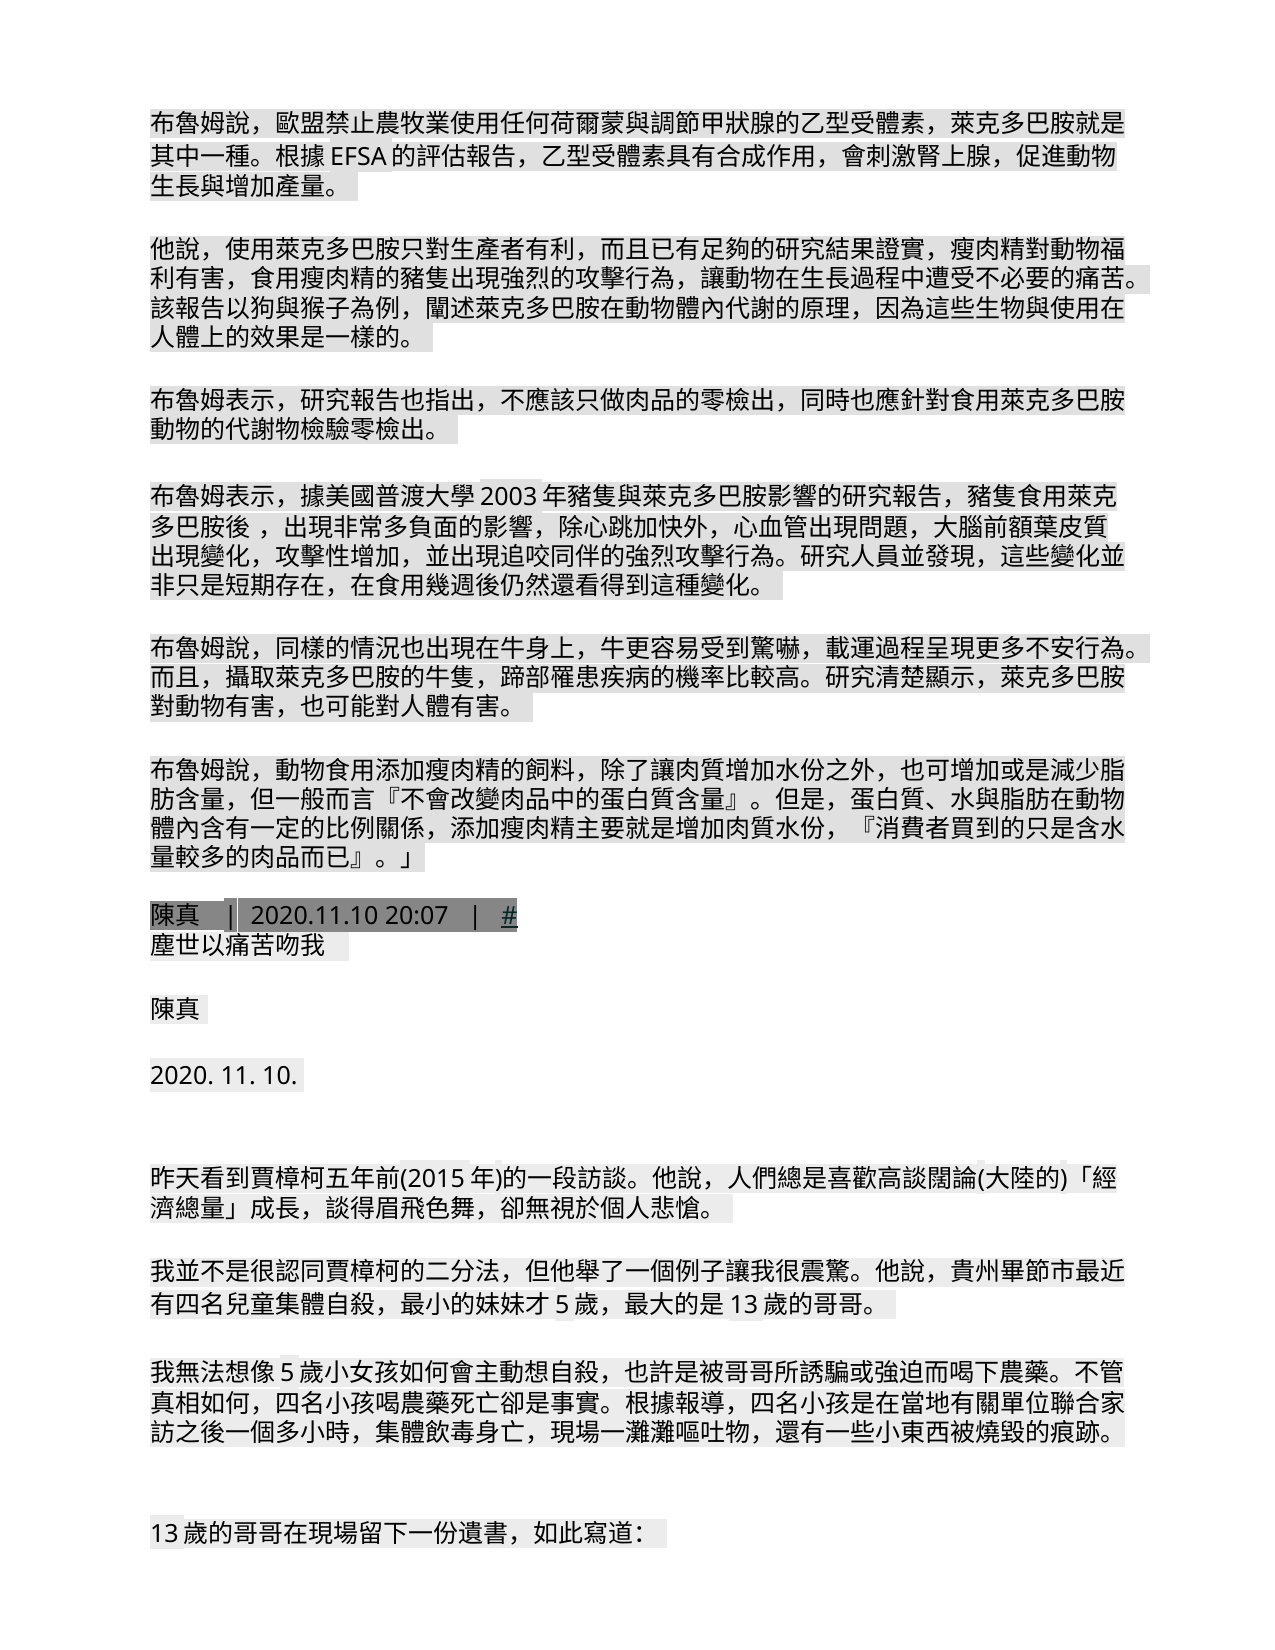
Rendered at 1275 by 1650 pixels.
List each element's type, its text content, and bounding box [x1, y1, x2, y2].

text 毒豬啟示錄 (五)：陳吉仲可以講人話嗎？ 陳真 2020. 11. 11. 所謂「農委會主委」，叫做陳什麼仲的，過去自稱是什麼「農運健將」(笑死人)，過去反對馬英九時，揚言「死也要擋下美豬」，現在當起人渣黨的官，居然變成死也要讓台灣人吃毒豬，忠於人渣黨之忠貞程度，令人瞠目結舌，毫無羞恥。 這兩天，我看他又在鬼扯了，比方說，國民黨發佈一段美國動保組織 "Animal Outlook" 的影片： https://bit.ly/32xDpC5 從影片中，你可以看到豬隻被餵食萊克多巴胺之後的恐怖反應，令人不忍，相當可怕。但是，這位陳什麼仲的，居然說這影片是假的，然後又改口說，「這只是少數」，說大多數的豬隻都很正常。 他媽的這像人話嗎？什麼叫「少數」？難道是要「過半數」的豬隻產生蹄病變、骨頭鬆軟無法走路、全身顫抖、抓狂暴衝撞欄杆、互相撕咬攻擊、心博過速甚至死亡，然後才能說萊克多巴胺有問題？ 任何一種藥物，需要過半數的病人吃了之後百病叢生或暴斃，然後才可以說這個藥應該下架嗎？它媽的，講人話很難嗎？ 陳什麼仲的又說了一些莫名其妙的話，要大家去看英文的文獻，意思是說，反對萊豬的人都只會看中文。他媽的，現有的文獻資料，哪一篇是中文寫的？大家反對的根據，不就大多是英文文獻或英文報告嗎？ 回應問題就應該針對問題回答，而不是一直鬼扯些不相干的鳥話。 還沒完哦，陳什麼仲的又說，大家要聽聽台灣官方「頂尖學者們」的意見，意思是說，反對萊豬的人都不是頂尖學者。它媽的，真是鳥話大王，能不能請他告訴我，台灣有哪些「頂尖學者」說萊克多巴胺吃了很健康，很安全？或甚至像衛福部陳什麼中的，居然說「吃幾輩子也不會有事」。請這麼說的「頂尖學者們」站出來，讓大家瞻仰一下，看看這是哪門子的「頂尖」研究。 事實上，早在八、九年前，也就是2012年的3月，我最仰慕的「動物社會研究會」就曾經邀請一位來自劍橋大學的學者Donald M.Broom來台，談論萊克多巴胺的毒害。 當時的報導如下，來源是「公視新聞網」(https://bit.ly/2Isi0mq)，記者是林靜梅與賴振元，日期是2012年3月29日： 「動物社會研究會特地邀請英國劍橋大學教授、同時也參與了歐盟有關萊克多巴胺安全性評估報告的學者唐諾布魯姆 (Donald M. Broom)，來台灣演講，他認為萊克多巴胺的確對動物有壞的影響，相信對人也是。 布魯姆教授強調，拒絕任何含有瘦肉精的肉品進入歐洲，歐盟所根據的，就是這一份在2009年提出的『萊克多巴胺安全評估報告』。 當時參與評估的英國劍橋大學教授布魯姆，同時也是歐洲食品安全管理局EFSA的科學諮詢小組成員，這次他受邀來台演講，指出肉品使用萊克多巴胺，可以增加豬隻的重量賺更多錢，但是對消費者沒什麼好處。 布魯姆教授是全球第一位動物福利科學的教授，他指出：美國目前自己本土的報告，都已經證實使用萊克多巴胺的牛隻，腳蹄跟足部都出現病變，而豬隻使用，更會出現心臟緊迫心跳加速，甚至出現更多攻擊行為以及大腦出現病變等等影響，也因此歐盟才禁止使用。 至於萊克多巴胺對於人體的傷害，布魯姆教授也相信對健康有負面影響，但目前世界上的確沒有完整的研究。不過他也提醒，抵擋這些對人體有健康風險的肉品，光靠生產者自律或是法令規範，都遠遠比不上消費者意識的覺醒。 他說，歐洲的消費者很有力量，能夠對生產者施壓，跟美國由肉品生產者來主導市場，差別很大。」 我還沒講完哦，人渣黨大概以為台灣人全失智了，但我沒有，我記憶力好得很，想忘都忘不了人渣們前後反覆的嘴臉。 這位劍橋教授兼前歐盟官員，應該算是「頂尖學者」了吧？各位知道嗎，他當年還在立法院發表過演講。誰邀請他去演講的呢？就是民進黨，另外還有親民黨和台聯，講座名稱叫做「歐盟為何拒絕瘦肉精肉品」。 根據綠油油的《自由時報》2012年3月30日的報導(https://bit.ly/35jLN9U)，記者顏若瑾，標題是「前歐盟官員：萊克多巴胺有基因毒性」！它不但對於心臟和大腦及骨頭生長有各種毒害作用，而且具有基因毒性。 《自由時報》的報導如下。寫得很好，懇請大家把它看完，看看當初民進黨是如何據理抗爭，「死也要擋下美豬」，現在卻是死也要台灣人吃毒豬。而且，外交部次長這兩天承認，不是美國壓迫我們進口萊豬，而是我們自己主動跑去示好說我們很樂意吃毒豬。 「前歐盟動物福利科學委員會主席、英國劍橋大學教授布魯姆 （Donald M.Broom）昨在立法院，就萊克多巴胺發表演講時，引述歐洲食品安全管理局 (EFSA）2009年的報告指出，萊克多巴胺會讓動物在生長過程中受到不必要的痛苦，不僅侵害動物福利，也可能對人體有害。 立法院民進黨、親民黨與台聯等三個在野黨團昨共同召開『歐盟為何拒絕瘦肉精肉品』座談會，邀請布魯姆發表演說。他指出，根據歐洲食品安全管理局的研究結論發現，萊克多巴胺雖然不會致癌，但確實有部分的基因毒性。 布魯姆說，歐盟禁止農牧業使用任何荷爾蒙與調節甲狀腺的乙型受體素，萊克多巴胺就是其中一種。根據EFSA的評估報告，乙型受體素具有合成作用，會刺激腎上腺，促進動物生長與增加產量。 他說，使用萊克多巴胺只對生產者有利，而且已有足夠的研究結果證實，瘦肉精對動物福利有害，食用瘦肉精的豬隻出現強烈的攻擊行為，讓動物在生長過程中遭受不必要的痛苦。該報告以狗與猴子為例，闡述萊克多巴胺在動物體內代謝的原理，因為這些生物與使用在人體上的效果是一樣的。 布魯姆表示，研究報告也指出，不應該只做肉品的零檢出，同時也應針對食用萊克多巴胺動物的代謝物檢驗零檢出。 布魯姆表示，據美國普渡大學2003年豬隻與萊克多巴胺影響的研究報告，豬隻食用萊克多巴胺後 ，出現非常多負面的影響，除心跳加快外，心血管出現問題，大腦前額葉皮質出現變化，攻擊性增加，並出現追咬同伴的強烈攻擊行為。研究人員並發現，這些變化並非只是短期存在，在食用幾週後仍然還看得到這種變化。 布魯姆說，同樣的情況也出現在牛身上，牛更容易受到驚嚇，載運過程呈現更多不安行為。而且，攝取萊克多巴胺的牛隻，蹄部罹患疾病的機率比較高。研究清楚顯示，萊克多巴胺對動物有害，也可能對人體有害。 布魯姆說，動物食用添加瘦肉精的飼料，除了讓肉質增加水份之外，也可增加或是減少脂肪含量，但一般而言『不會改變肉品中的蛋白質含量』。但是，蛋白質、水與脂肪在動物體內含有一定的比例關係，添加瘦肉精主要就是增加肉質水份，『消費者買到的只是含水量較多的肉品而已』。」 [150, 75, 1125, 872]
text 陳真 | 2020.11.10 20:07 | # [150, 897, 1125, 932]
text 塵世以痛苦吻我 陳真 2020. 11. 10. 昨天看到賈樟柯五年前(2015年)的一段訪談。他說，人們總是喜歡高談闊論(大陸的)「經濟總量」成長，談得眉飛色舞，卻無視於個人悲愴。 我並不是很認同賈樟柯的二分法，但他舉了一個例子讓我很震驚。他說，貴州畢節市最近有四名兒童集體自殺，最小的妹妹才5歲，最大的是13歲的哥哥。 我無法想像5歲小女孩如何會主動想自殺，也許是被哥哥所誘騙或強迫而喝下農藥。不管真相如何，四名小孩喝農藥死亡卻是事實。根據報導，四名小孩是在當地有關單位聯合家訪之後一個多小時，集體飲毒身亡，現場一灘灘嘔吐物，還有一些小東西被燒毀的痕跡。 13歲的哥哥在現場留下一份遺書，如此寫道： 「謝謝你們的好意，我知道你們對我的好，但我該走了。我曾經發誓活不過15歲，死亡是我多年的夢想，今天清零了！」 飲農藥自殺的4名留守兒童生前住所。(中新社/新華網) (圖片1) https://bit.ly/3kkHhfI (圖片2) https://bit.ly/2IjOmQy (圖片3) https://bit.ly/3eIIqwt 我很不喜歡被人們以政治角度來理解，平常也不喜歡與人談論人們所熱衷的那種「政治」；不管我在政治上或社運上做過一些什麼，無論後果如何慘烈，完全都不是人們所理解的那種所謂「政治」。我從來都不是那樣的人。 如果不是因為那些受苦的小生命，我不會走入政治，不會成為一名亡命之徒。如果政治只是那些自欺欺人的虛構概念，例如什麼民主自由、什麼公投與普選，我不知道那樣一種政治有何意義可言。 世界上，生活中，或是工作上，常有各式各樣的悲劇，千千萬萬數不清。我生性樂觀開朗，喜歡玩笑，卻很難不憂鬱，因為我很難讓自己置身事外，卻又無能為力。特別是小孩的痛苦，傷我很深，總覺得每個小孩就像是我自己的小孩，我沒法忘懷他們的痛苦，難以釋懷。 我能堅強地活到現在，而沒有被憂鬱和悲傷所打垮，其實也挺不容易；就如同這位小弟弟的遺書所說，死亡同樣也是我多年的夢想。但我久藏死志，卻不急於一時，畢竟死亡遲早會找上每個人；能夠活，就儘量活著，儘可能用一己生命為減少他人的痛苦而努力。 托爾斯泰有詩云："The world has kissed my soul with its pain, asking for its return in songs. (塵世以其痛苦吻我靈魂，卻要求詩歌以回報)。我不會寫詩歌，只懂一點哲學，詞語破碎，難以為報，惟有淚千行。 ============= 明報新聞網 2015年6月13日星期六 【窮村4童自殺】公安公布13歲大哥遺書：死亡是我多年的夢想 貴州畢節市4兒童服毒自殺，警方公布更多調查細節。13歲大哥張啓剛遺書稱，「謝謝你們的好意，我知道你們對我的好，但是我該走了。我曾經發誓活不過15歲，死亡是我多年的夢想，今天清零了！」 《京華時報》報導，張啓剛一直有一部手機，專門用來和在外打工的父親溝通，但一個月前手機壞掉。班主任接受訪問時表示，4個孩子從5月8日開始就都沒上學了，她多次嘗試家訪亦不能和他們聯絡上，只從鄰居口中得知他們仍然在家。 4名飲農藥自殺身亡兒童的母親任希芬昨天下午回到七星關區。據《南方都市報》報導，她昨晚到過火化中心辨認遺體。報導稱，任「身形較瘦，神色憔悴」，在3名親屬陪同到達七星關區碧瑤雲天殯儀服務中心，看到子女遺體後「哭聲很大」。4名兒童遺體昨晚已經火化。 另外，早前失去聯絡的父親張方其在廣西麻尾被公安找到，預計今天中午可回到畢節。 貴州4童自殺 總理問責地方官被免職 事件曝光後，多名地方官員因而被停職調查，包括七星關區人民政府副區長楊黔、教育局長葉榮和田坎鄉茨竹村包村領導薛廷猛被停職檢查。七星關區田坎鄉黨委書記聶宗獻和鄉長陳明福更被免職。 ============== 貴州自殺4童遺書 我該走了 中時新聞網 徐尚禮 2015/06/12 近日，新華網及澎湃網都派記者實地採訪探究悲劇發生的原因。貴州省畢節市七星關區田坎鄉茨竹村是4兄妹出生和長大的地方。田坎鄉離七星關區有110多公里，是七星關區最遠的鄉。茨竹村是貴州省的一類貧困村，全村2400多人，經濟來源靠像孩子們的父親張方其一樣外出打工和種地，村裡的留守兒童有20多個。 6月12日，七星關區人民政府官網發布通報稱，4名留守兒童的父親張方其今年3月外出打工，母親任希芬離家出走多年。 四個孩子（張啟剛，男，13歲，小學六年級學生；張啟秀，女，9歲，小二；張啟玉，女，7歲，小一；張啟味，女，5歲，幼稚園兒童）居住在2011年修建的磚混結構、200平方米的三層樓房家中，平時孩子食宿自理。因缺乏基本的家庭關愛和親情溫暖，4個孩子性格孤僻，常有早退和曠課現象。 沒大人 小孩食宿自理 據新華社報導，和周圍四五戶農戶相比，張方其家修建於2011年的三層小樓外牆貼著瓷磚，顯得還比較體面光鮮。可是走進屋內，卻是另外一番情景：破爛的傢俱、裹成一團的被子，桌面上積滿了灰塵，書本、雜物散落在房間的各個角落，一看就是許久沒有收拾過的模樣。 小孩曾遭嚴重家暴 據新華社報導，村民反映，4兄妹前些年遭受過很嚴重的家庭暴力，導致性格很孤僻。4兄妹的姨婆（姨奶奶）潘玲說，張方其有一次毆打老大，把左手臂打到骨折，右耳朵撕裂。2012年8月16日，老大離家出走十幾天，被找回家後，母親任希芬脫掉了他所有衣服，罰他裸體在大太陽下曬了2個多小時。 2013年，張方其在外打工，任希芬不想待家裡，跑到貴州金沙後打電話給張方其，說她也要外出打工，讓他自己回家帶孩子。後來，任希芬也回來過，夫妻倆經常爭吵、動手。2014年3月，任希芬被打傷後，離家再沒回來。 張家一位鄰居表示，事發前一天（6月8日）晚上9點左右，四兄妹在摘另一鄰居家的李子吃。一開始，他以為是野豬，後來發現是四兄妹。當晚23時32分許，陸續發現4個小孩倒地。 現場農藥味很臭，發現一個將近一斤裝的「敵敵畏」（農藥）空瓶。此外，還有一堆燒毀的東西，包括一隻鞋子，一部手機，還有一份燒了一半的一張存摺。 兒童父親找人借錢 一位村民告訴澎湃新聞，今年3月，張方其外出打工前，有天中午，還到他家跟他借幾百塊錢給孩子交上學費用，但是他手頭緊，沒借成。這是張方其第一次向他借錢，感覺吞吞吐吐的，有些不好意思，走的時候，說「沒有就算了。」 據央視報導，4兄妹以前有一部手機，一個月前壞掉了，沒法跟父親聯繫。而這一個月裡，張方其也沒有通過其他方式來聯繫孩子。 =================== 貴州4童喝農藥自殺 親戚：家裡真太窮 中央社 2015/06/10 貴州畢節市七星關區政府網站今天通報，昨晚發現區內田坎鄉4名兒童中毒死亡。1男3女是「留守兒童」，昨晚一起喝農藥自殺，他們的伯公感慨「實在是家裡太窮了」。 大陸俗稱的留守兒童是指父母不在身邊、親戚也無力照顧的兒童。 田坎鄉村民張仕貴是4名兒童的伯公，他說9日晚間11時，有村民來跟他說，4個孩子在家中自殺了。張仕貴趕到現場後，看到4個孩子已經躺在地上，嘴邊有嘔吐物，旁邊有個空的農藥瓶。 張仕貴說，1個月前，4個孩子因為沒有生活費輟學在家，家中唯一的食物是孩子父親去年種的玉米。平時，4個小孩將玉米磨成玉米麵，連用篩子篩乾淨都沒有，就湊合著吃了，實在是因為太窮了。 張仕貴說，4個孩子生前雖然貧困，但沒有和其他人吵鬧過。父親雖然留了聯繫電話，但是一直打不通，目前村民都聯繫不上，小孩的遺體經過調查已送往殯儀館。 =================== 日子太苦 貴州4留守兒童喝農藥自殺 即時中國 2015/06/11 貴州傳出一宗人倫悲劇，4名留守兒童集體喝農藥自殺身亡，最大的哥哥13歲，最小的妹妹才5歲，4人生前窮得只能吃玉米磨成的麵製品。 中國農村留守兒童長期缺乏照顧、生活困苦，衍生不少悲劇。 慘劇在網上引起極大迴避，網民紛呼「太心酸」、「心痛死了！」有網民稱，希望社會多關注留守兒童，政府應該對留守兒童及空巢老人進行登記並定期訪問，外出務工的大人要多關心孩子，「一想到孩子們在自殺前的絕望就心痛。」 網民：太可憐！整天說關注民生 事件再次引發輿論對留守兒童的關注。3年前，同樣在畢節市七星關區，5名男孩街頭流浪多日，夜間躲在垃圾箱裏燒炭取火禦寒，結果一氧化碳中毒死亡。5個小孩最大13歲，最小9歲，父母多半在外打工。 貴州畢節市3年前也發生留守兒童悲劇，5名男孩在垃圾箱燒炭取暖，中毒身亡。 據報導，發生男孩燒炭亡事件後，畢節市對全市留守兒童進行逐一排查，設立留守兒童專項救助基金，當地8名官員更因此受處罰。然而3年後悲劇重演，網民不禁喊道「又是畢節」、「太可憐，整天說關注民生！」 據不完全統計，中國農村留守兒童至少5,800萬人，其中14歲以下的約4,000多萬人。留守兒童長期缺乏照顧，衍生不少問題，已成為社會一大隱憂。 ================= 貴州留守兒童 上月飲藥自殺驚世 公視新聞 2015. 07. 10. 中國貴州上個月有四名，留守兒童，集體飲農藥自殺。根據統計，中國鄉村地區留守兒童的數量，有六千一百萬人之多，超過台灣總人口兩倍。 湘河名列廣西省境內最窮困的地區之一，群山環繞下的這所小學，全校有四百名留守兒童就讀。留守兒童這個名詞指的是，雙親前往城市賺錢，在僵硬的戶口政策底下，逼不得已只好在祖父母或是親戚家成長的孩子。 現場發現一位名叫做李丹丹的11歲女童，為了省下四元的公車票錢，每天走將近一個小時的山路去上學。丹丹的父母去年12月，在一場車禍意外中喪生，留她和唯一的祖母相依為命，倆人仰賴每個月三百元人民幣的退休金過活。 還有的孩子放了學回家，要忙洗菜煮飯，週末放假要下田耕作。湘河村12歲的梁小弟就是其中一個例子，母親在三年前過世，父親又中風身體欠佳，家事農事全都得扛下，他還為沒辦法全包下來自己做而內疚。 廣西留守兒童梁小弟說：「種玉米其實是很累的，但是和我爸爸倆人互相幫忙，我也不覺得累，只是我爸爸做得太多，我一直心裡覺得很內疚。」 估計中國13億人口當中，留守兒童的總數約有六千一百萬人那麼多，幾乎是台灣總人口的兩倍，官方媒體的資料顯示，其中有超過百分之三的留守兒童，根本無人照料，形同遭遺棄自生自滅。 今年六月貴州就傳出，有一家四名年齡從五歲到十三歲不等的留守兒童，日子苦到活不下去，飲農藥自殺。這宗慘案引發社會輿論一致的同情，促使總理李克強批示各政府機關，要防止類似悲劇再度發生。 (王蕙文 報導) [150, 932, 1125, 1549]
